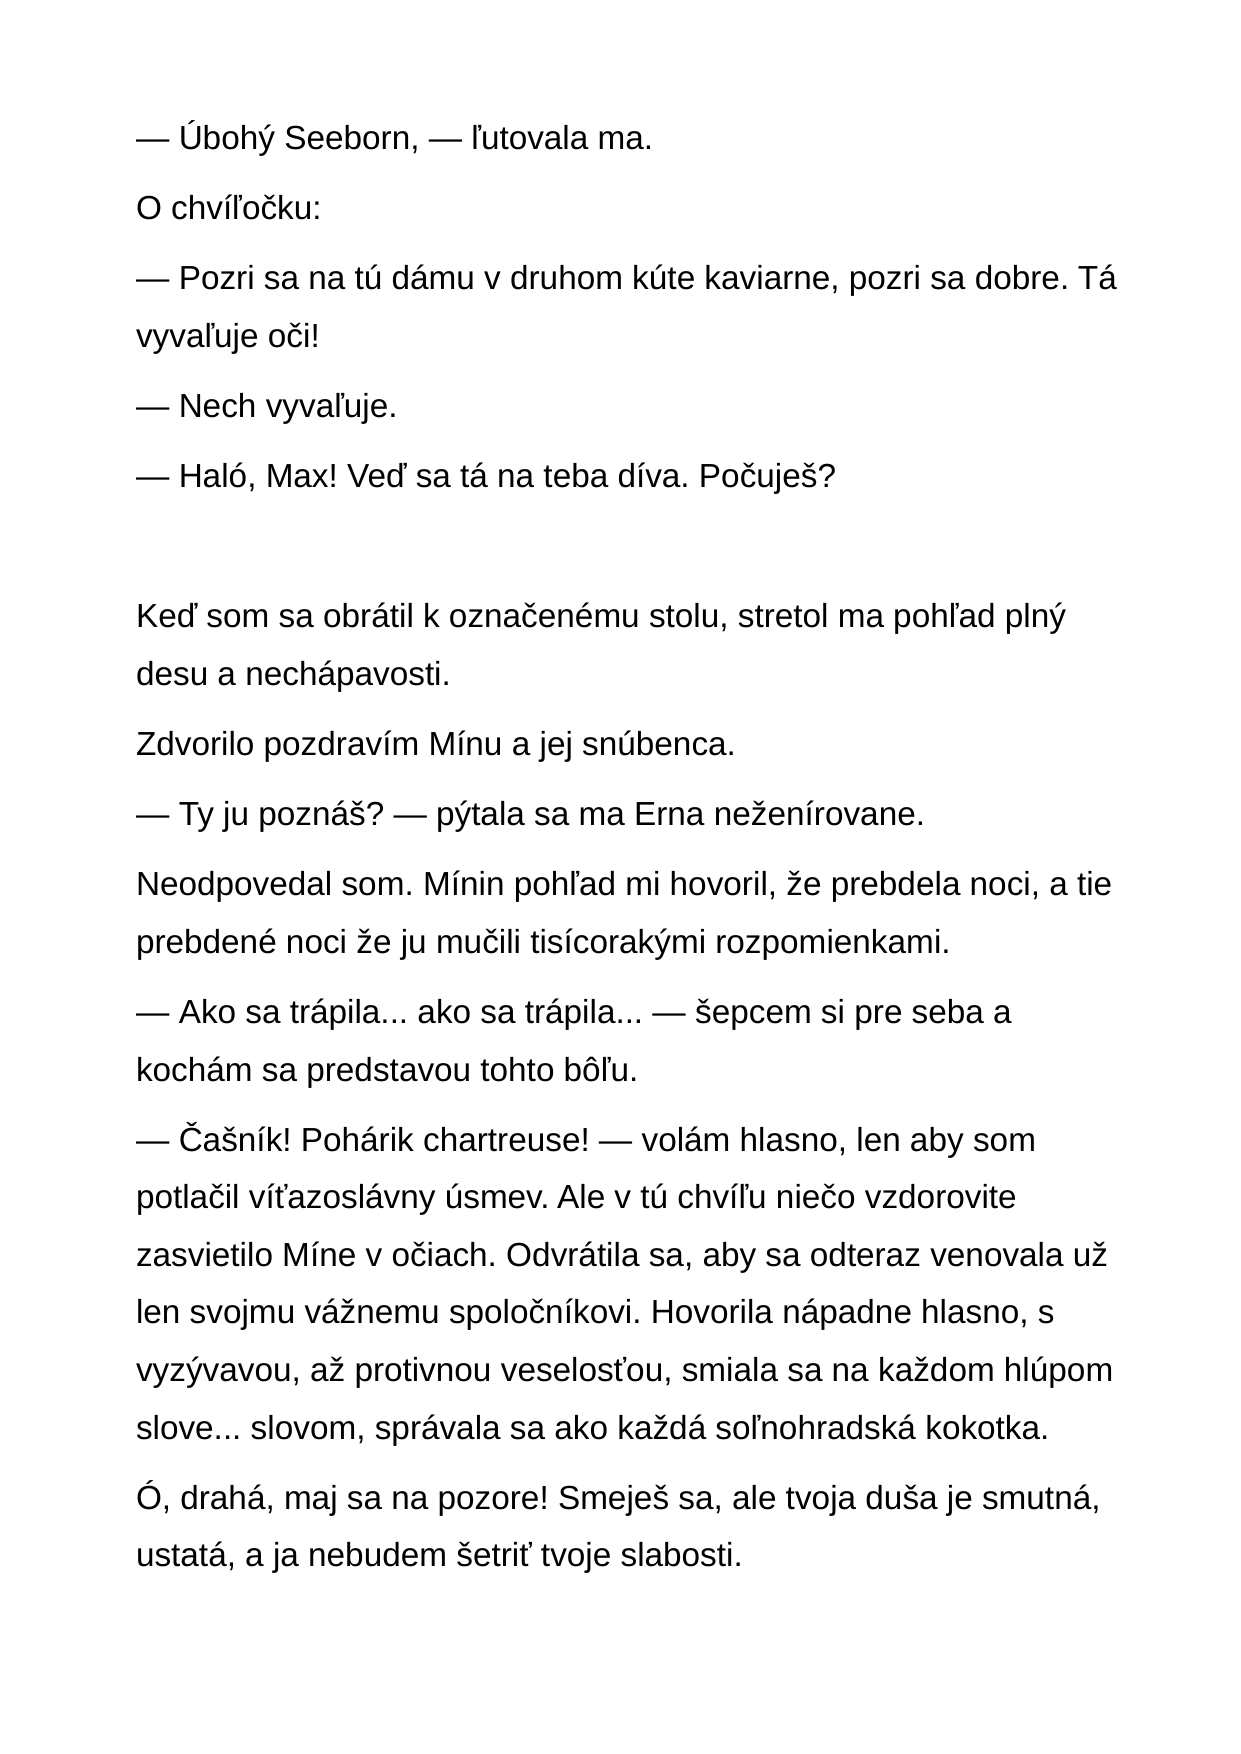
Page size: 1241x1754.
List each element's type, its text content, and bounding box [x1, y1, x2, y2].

text O chvíľočku: [136, 188, 1122, 227]
text — Haló, Max! Veď sa tá na teba díva. Počuješ? [136, 456, 1122, 494]
text — Úbohý Seeborn, — ľutovala ma. [136, 118, 1122, 157]
text — Ako sa trápila... ako sa trápila... — šepcem si pre seba a kochám sa predstavou tohto bôľu. [136, 992, 1122, 1088]
text Ó, drahá, maj sa na pozore! Smeješ sa, ale tvoja duša je smutná, ustatá, a ja nebudem šetriť tvoje slabosti. [136, 1478, 1122, 1574]
text — Pozri sa na tú dámu v druhom kúte kaviarne, pozri sa dobre. Tá vyvaľuje oči! [136, 258, 1122, 354]
text Keď som sa obrátil k označenému stolu, stretol ma pohľad plný desu a nechápavosti. [136, 596, 1122, 692]
text — Čašník! Pohárik chartreuse! — volám hlasno, len aby som potlačil víťazoslávny úsmev. Ale v tú chvíľu niečo vzdorovite zasvietilo Míne v očiach. Odvrátila sa, aby sa odteraz venovala už len svojmu vážnemu spoločníkovi. Hovorila nápadne hlasno, s vyzývavou, až protivnou veselosťou, smiala sa na každom hlúpom slove... slovom, správala sa ako každá soľnohradská kokotka. [136, 1120, 1122, 1446]
text Zdvorilo pozdravím Mínu a jej snúbenca. [136, 724, 1122, 762]
text — Nech vyvaľuje. [136, 386, 1122, 424]
text — Ty ju poznáš? — pýtala sa ma Erna neženírovane. [136, 794, 1122, 833]
text Neodpovedal som. Mínin pohľad mi hovoril, že prebdela noci, a tie prebdené noci že ju mučili tisícorakými rozpomienkami. [136, 864, 1122, 960]
